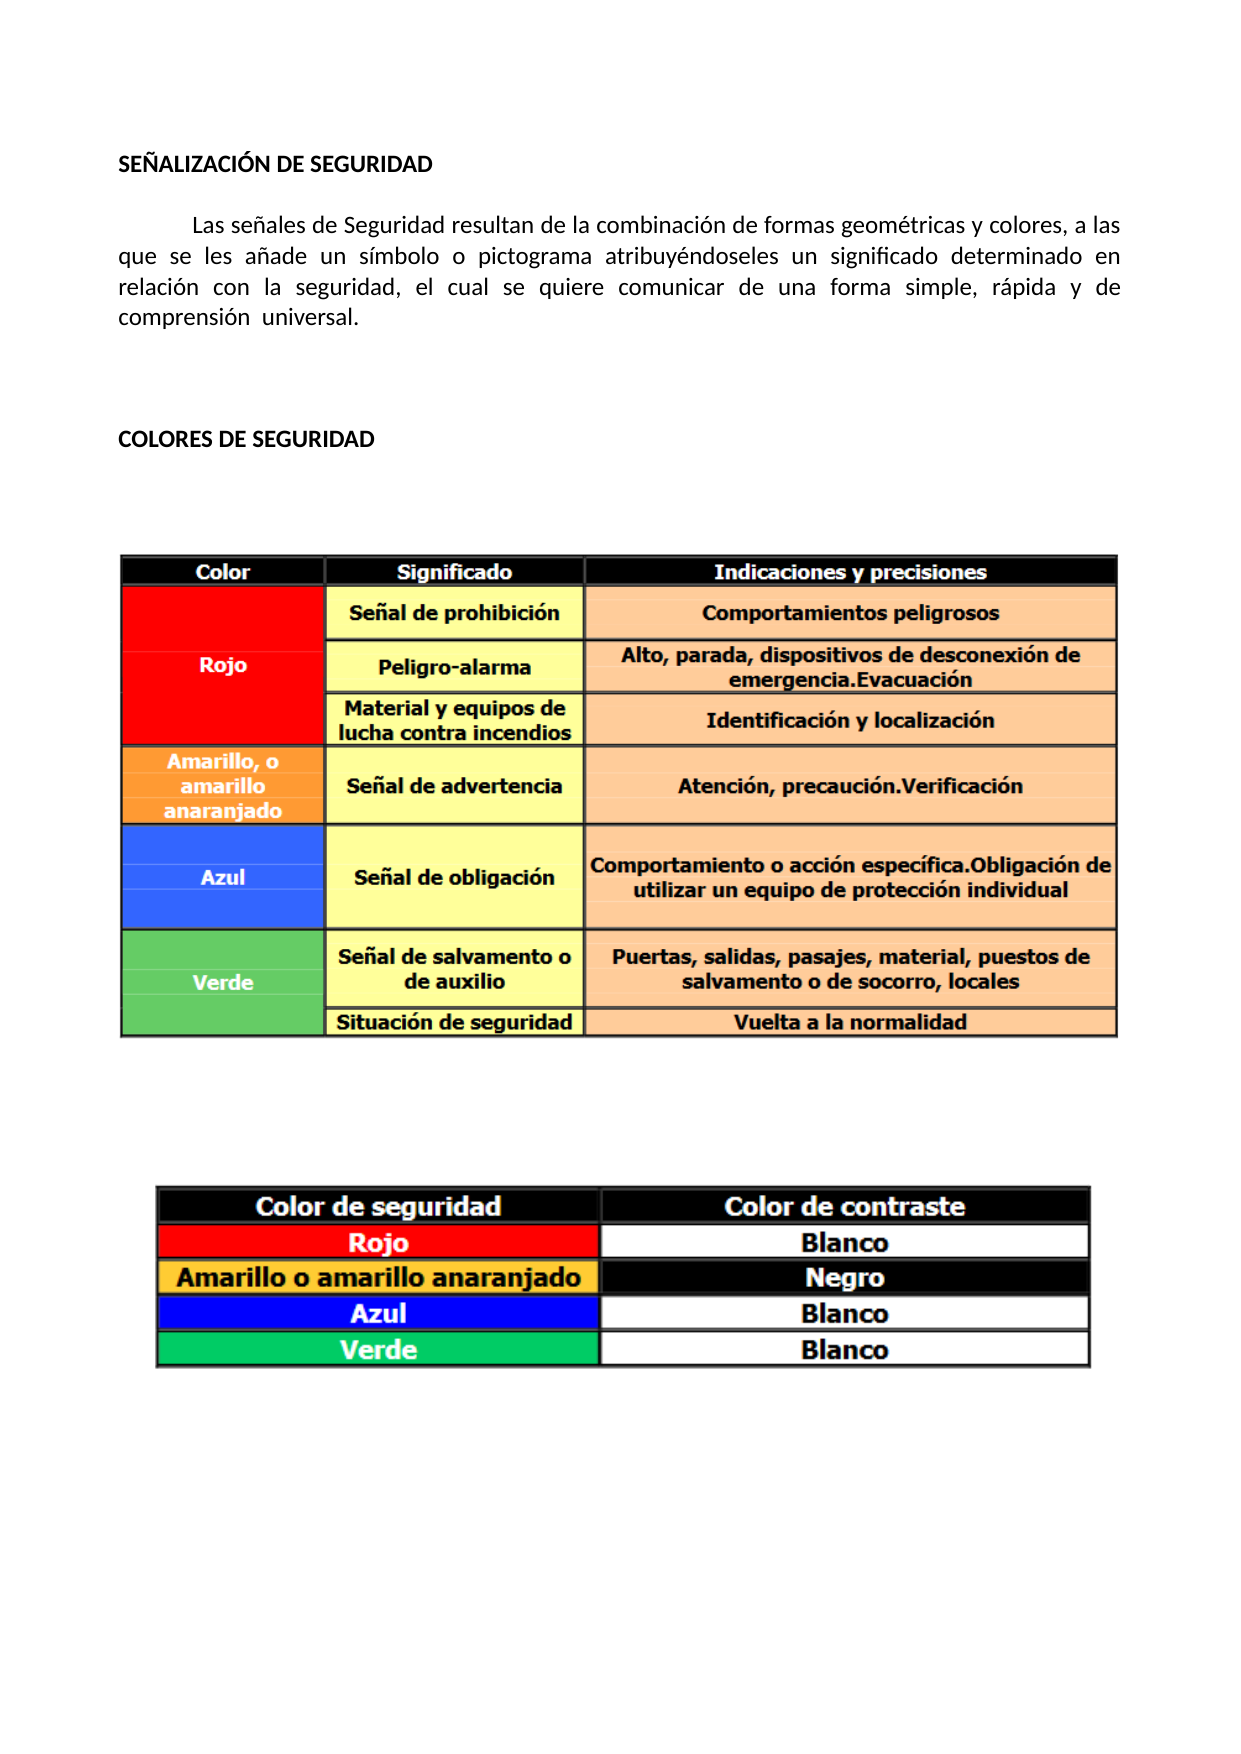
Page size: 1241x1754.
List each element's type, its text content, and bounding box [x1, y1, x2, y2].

picture [154, 1183, 1096, 1372]
text SEÑALIZACIÓN DE SEGURIDAD [118, 149, 1122, 179]
picture [118, 551, 1123, 1042]
text COLORES DE SEGURIDAD [118, 423, 1122, 454]
text Las señales de Seguridad resultan de la combinación de formas geométricas y colores, a las que se les añade un símbolo o pictograma atribuyéndoseles un significado determinado en relación con la seguridad, el cual se quiere comunicar de una forma simple, rápida y de comprensión universal. [118, 210, 1122, 332]
